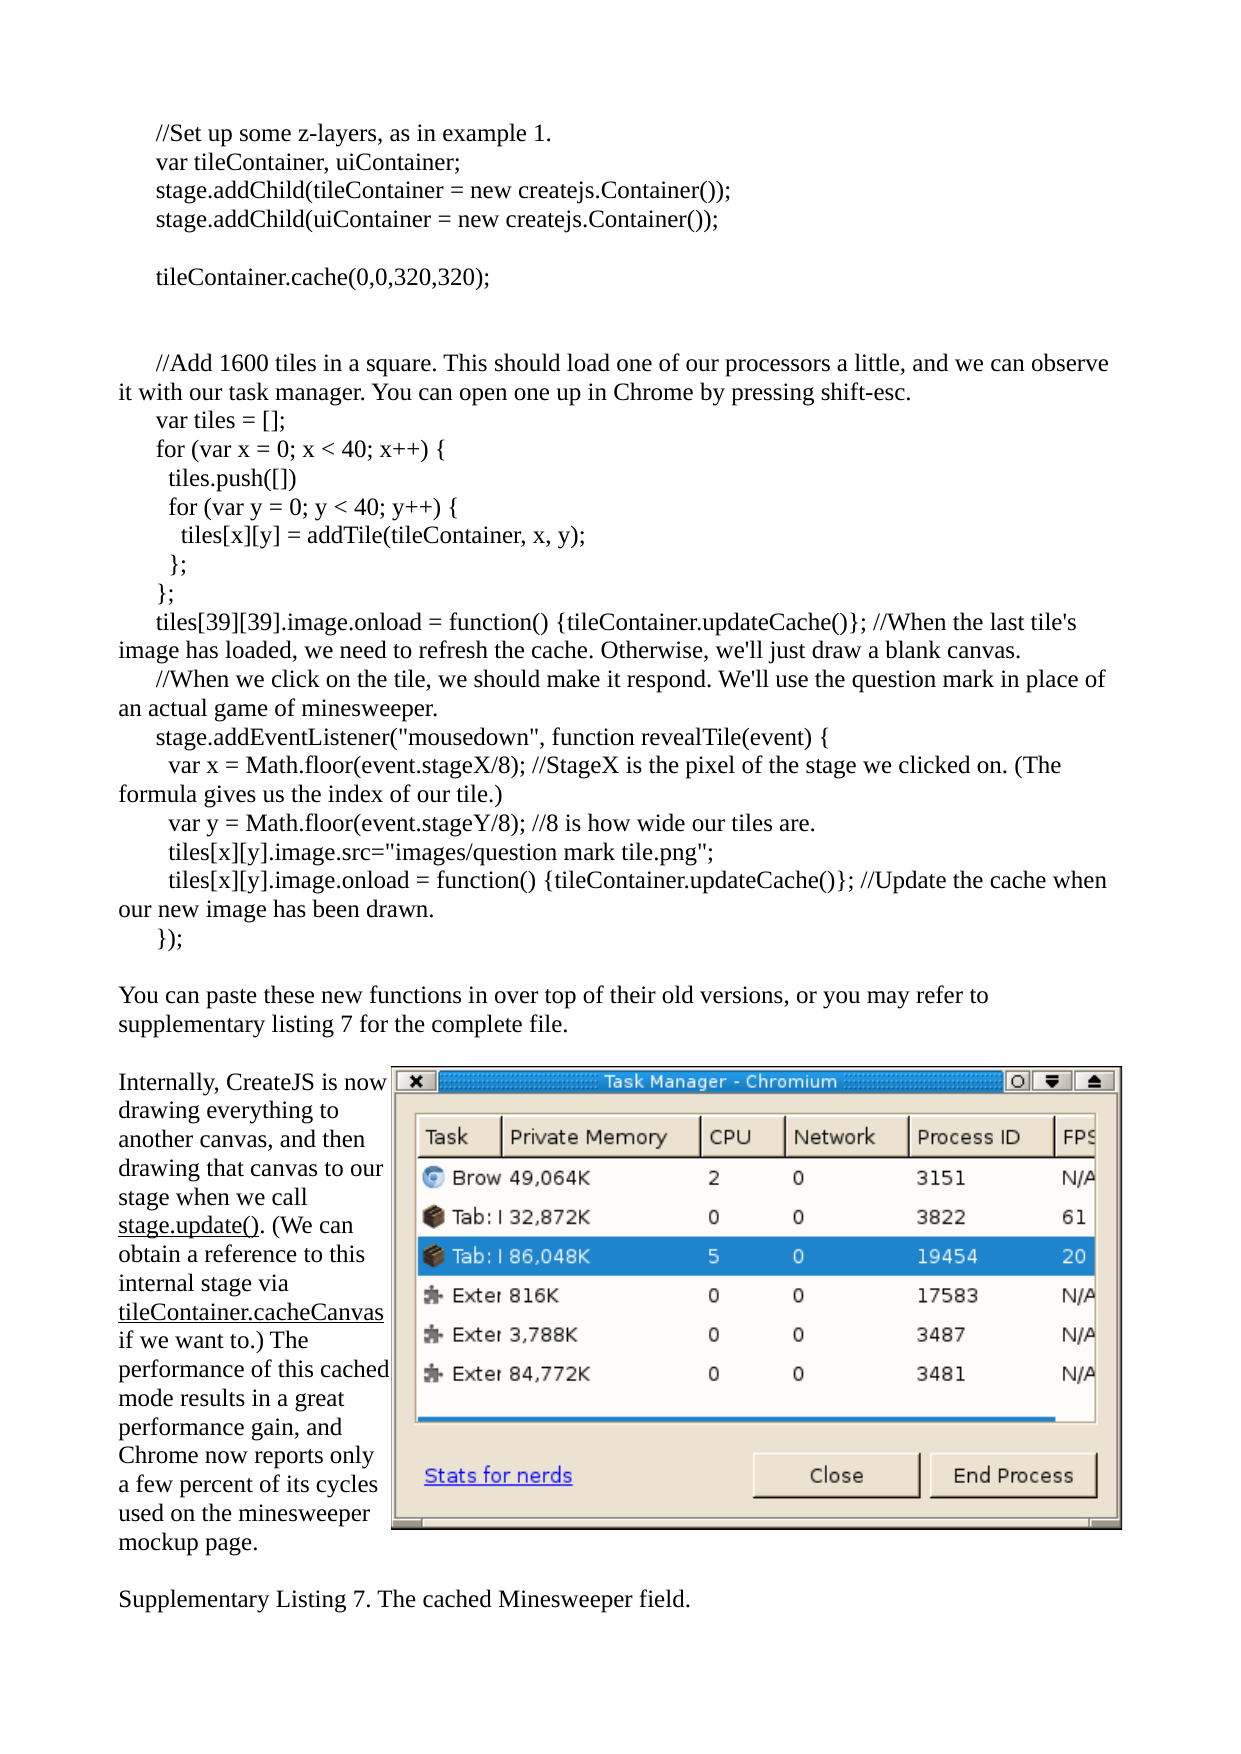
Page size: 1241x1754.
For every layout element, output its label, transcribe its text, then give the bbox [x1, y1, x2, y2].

text stage.addEventListener("mousedown", function revealTile(event) { [118, 722, 1122, 751]
text }); [118, 923, 1122, 952]
text }; [118, 549, 1122, 578]
text stage.addChild(tileContainer = new createjs.Container()); [118, 176, 1122, 204]
text for (var x = 0; x < 40; x++) { [118, 434, 1122, 463]
text }; [118, 578, 1122, 607]
text Internally, CreateJS is now drawing everything to another canvas, and then drawing that canvas to our stage when we call stage.update(). (We can obtain a reference to this internal stage via tileContainer.cacheCanvas if we want to.) The performance of this cached mode results in a great performance gain, and Chrome now reports only a few percent of its cycles used on the minesweeper mockup page. [118, 1067, 1122, 1556]
text stage.addChild(uiContainer = new createjs.Container()); [118, 204, 1122, 233]
text //Add 1600 tiles in a square. This should load one of our processors a little, and we can observe it with our task manager. You can open one up in Chrome by pressing shift-esc. [118, 348, 1122, 406]
text for (var y = 0; y < 40; y++) { [118, 492, 1122, 521]
text var tiles = []; [118, 406, 1122, 434]
text tiles[x][y] = addTile(tileContainer, x, y); [118, 521, 1122, 549]
text Supplementary Listing 7. The cached Minesweeper field. [118, 1584, 1122, 1613]
text var y = Math.floor(event.stageY/8); //8 is how wide our tiles are. [118, 808, 1122, 837]
text //When we click on the tile, we should make it respond. We'll use the question mark in place of an actual game of minesweeper. [118, 664, 1122, 722]
text //Set up some z-layers, as in example 1. [118, 118, 1122, 147]
text tileContainer.cache(0,0,320,320); [118, 262, 1122, 291]
text var x = Math.floor(event.stageX/8); //StageX is the pixel of the stage we clicked on. (The formula gives us the index of our tile.) [118, 751, 1122, 808]
text tiles.push([]) [118, 463, 1122, 492]
text tiles[39][39].image.onload = function() {tileContainer.updateCache()}; //When the last tile's image has loaded, we need to refresh the cache. Otherwise, we'll just draw a blank canvas. [118, 607, 1122, 664]
text tiles[x][y].image.onload = function() {tileContainer.updateCache()}; //Update the cache when our new image has been drawn. [118, 866, 1122, 923]
text tiles[x][y].image.src="images/question mark tile.png"; [118, 837, 1122, 866]
text var tileContainer, uiContainer; [118, 147, 1122, 176]
picture [391, 1066, 1123, 1530]
text You can paste these new functions in over top of their old versions, or you may refer to supplementary listing 7 for the complete file. [118, 981, 1122, 1038]
